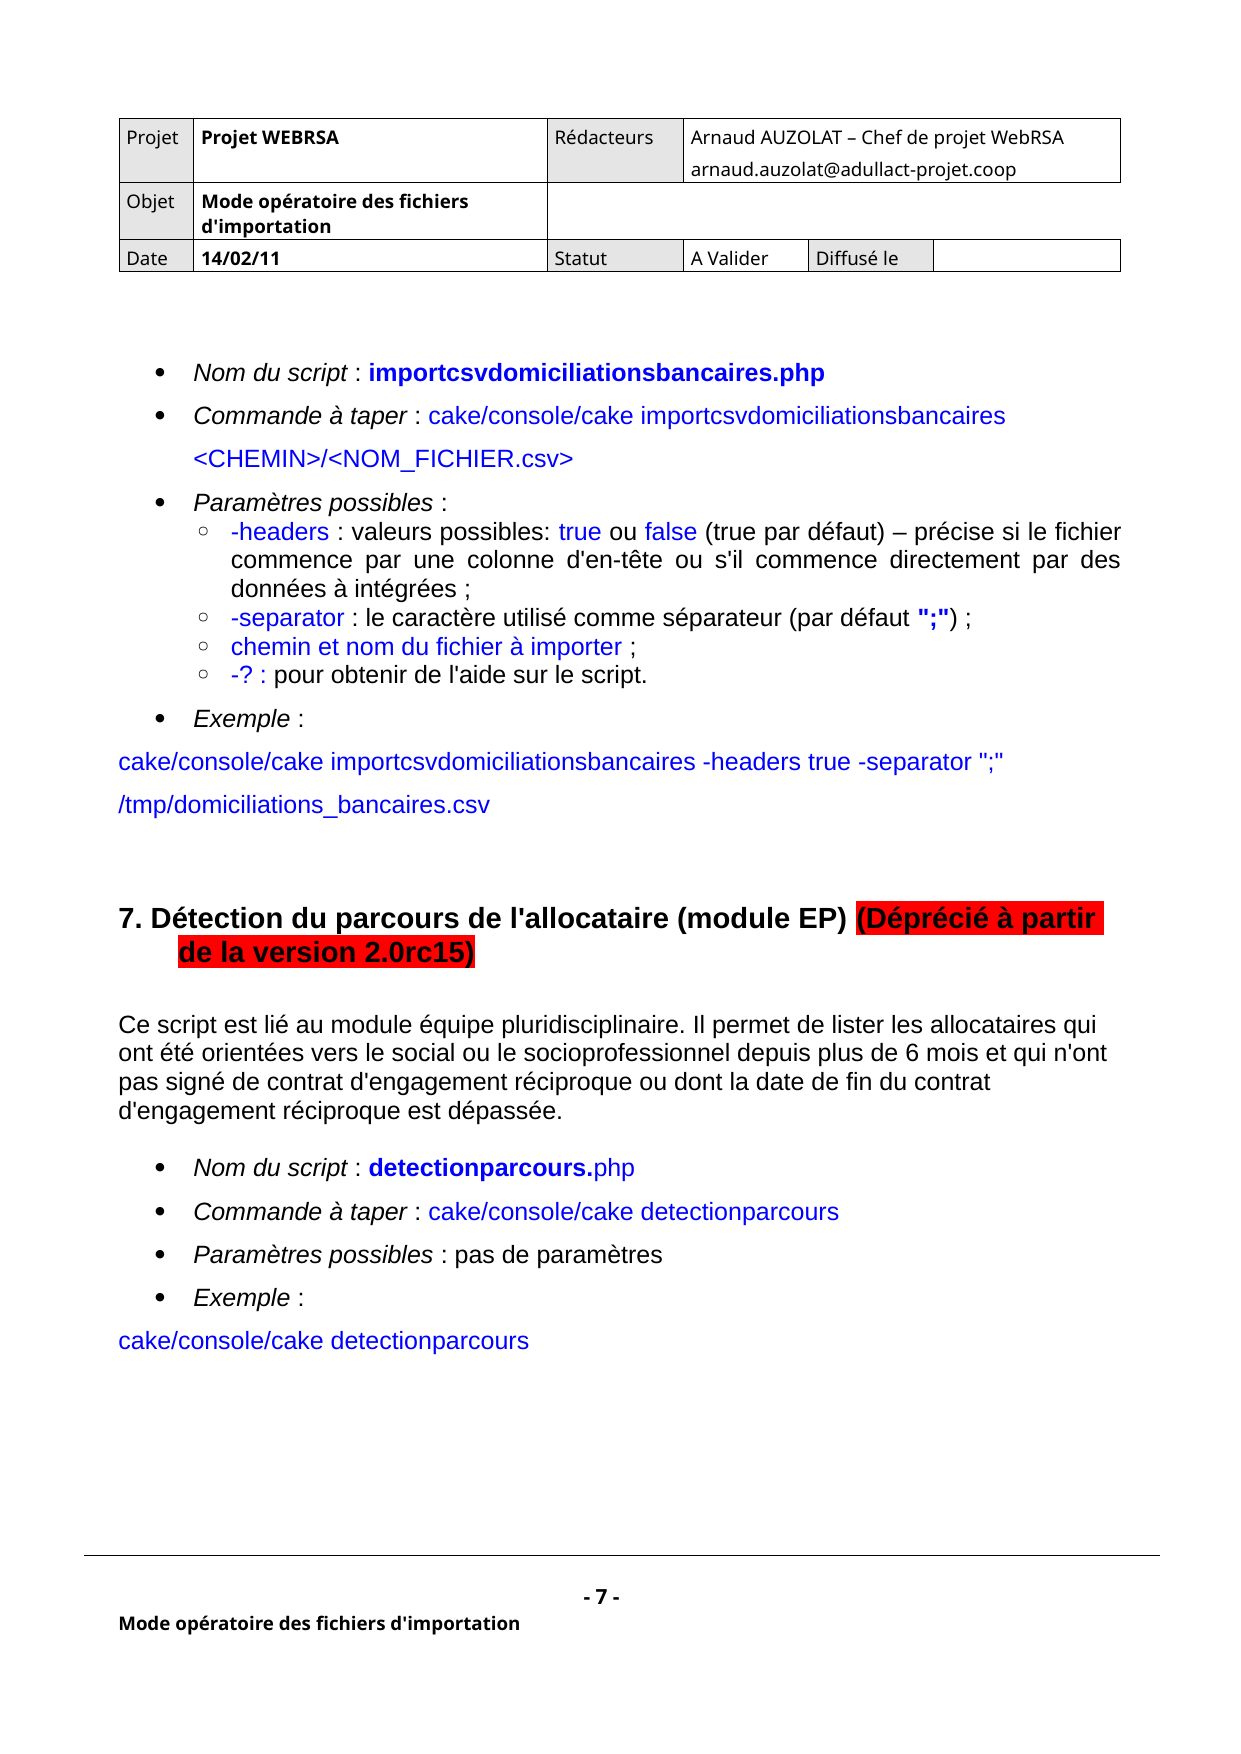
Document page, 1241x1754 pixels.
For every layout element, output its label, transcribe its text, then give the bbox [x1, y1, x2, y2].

list -? : pour obtenir de l'aide sur le script. [193, 661, 1122, 689]
list Exemple : [156, 1283, 1122, 1312]
list Nom du script : importcsvdomiciliationsbancaires.php [156, 358, 1122, 387]
list Commande à taper : cake/console/cake importcsvdomiciliationsbancaires <CHEMIN>/<NOM_FICHIER.csv> [156, 401, 1122, 473]
list Paramètres possibles : pas de paramètres [156, 1240, 1122, 1269]
list Nom du script : detectionparcours.php [156, 1153, 1122, 1182]
subtitle 7. Détection du parcours de l'allocataire (module EP) (Déprécié à partir de la version 2.0rc15) [118, 901, 1122, 968]
text cake/console/cake importcsvdomiciliationsbancaires -headers true -separator ";" /tmp/domiciliations_bancaires.csv [118, 747, 1122, 819]
list Exemple : [156, 704, 1122, 733]
text Ce script est lié au module équipe pluridisciplinaire. Il permet de lister les allocataires qui ont été orientées vers le social ou le socioprofessionnel depuis plus de 6 mois et qui n'ont pas signé de contrat d'engagement réciproque ou dont la date de fin du contrat d'engagement réciproque est dépassée. [118, 1010, 1122, 1125]
list -separator : le caractère utilisé comme séparateur (par défaut ";") ; [193, 603, 1122, 632]
text cake/console/cake detectionparcours [118, 1326, 1122, 1355]
list Commande à taper : cake/console/cake detectionparcours [156, 1197, 1122, 1226]
list chemin et nom du fichier à importer ; [193, 632, 1122, 661]
list Paramètres possibles : [156, 488, 1122, 516]
list -headers : valeurs possibles: true ou false (true par défaut) – précise si le fichier commence par une colonne d'en-tête ou s'il commence directement par des données à intégrées ; [193, 516, 1122, 603]
